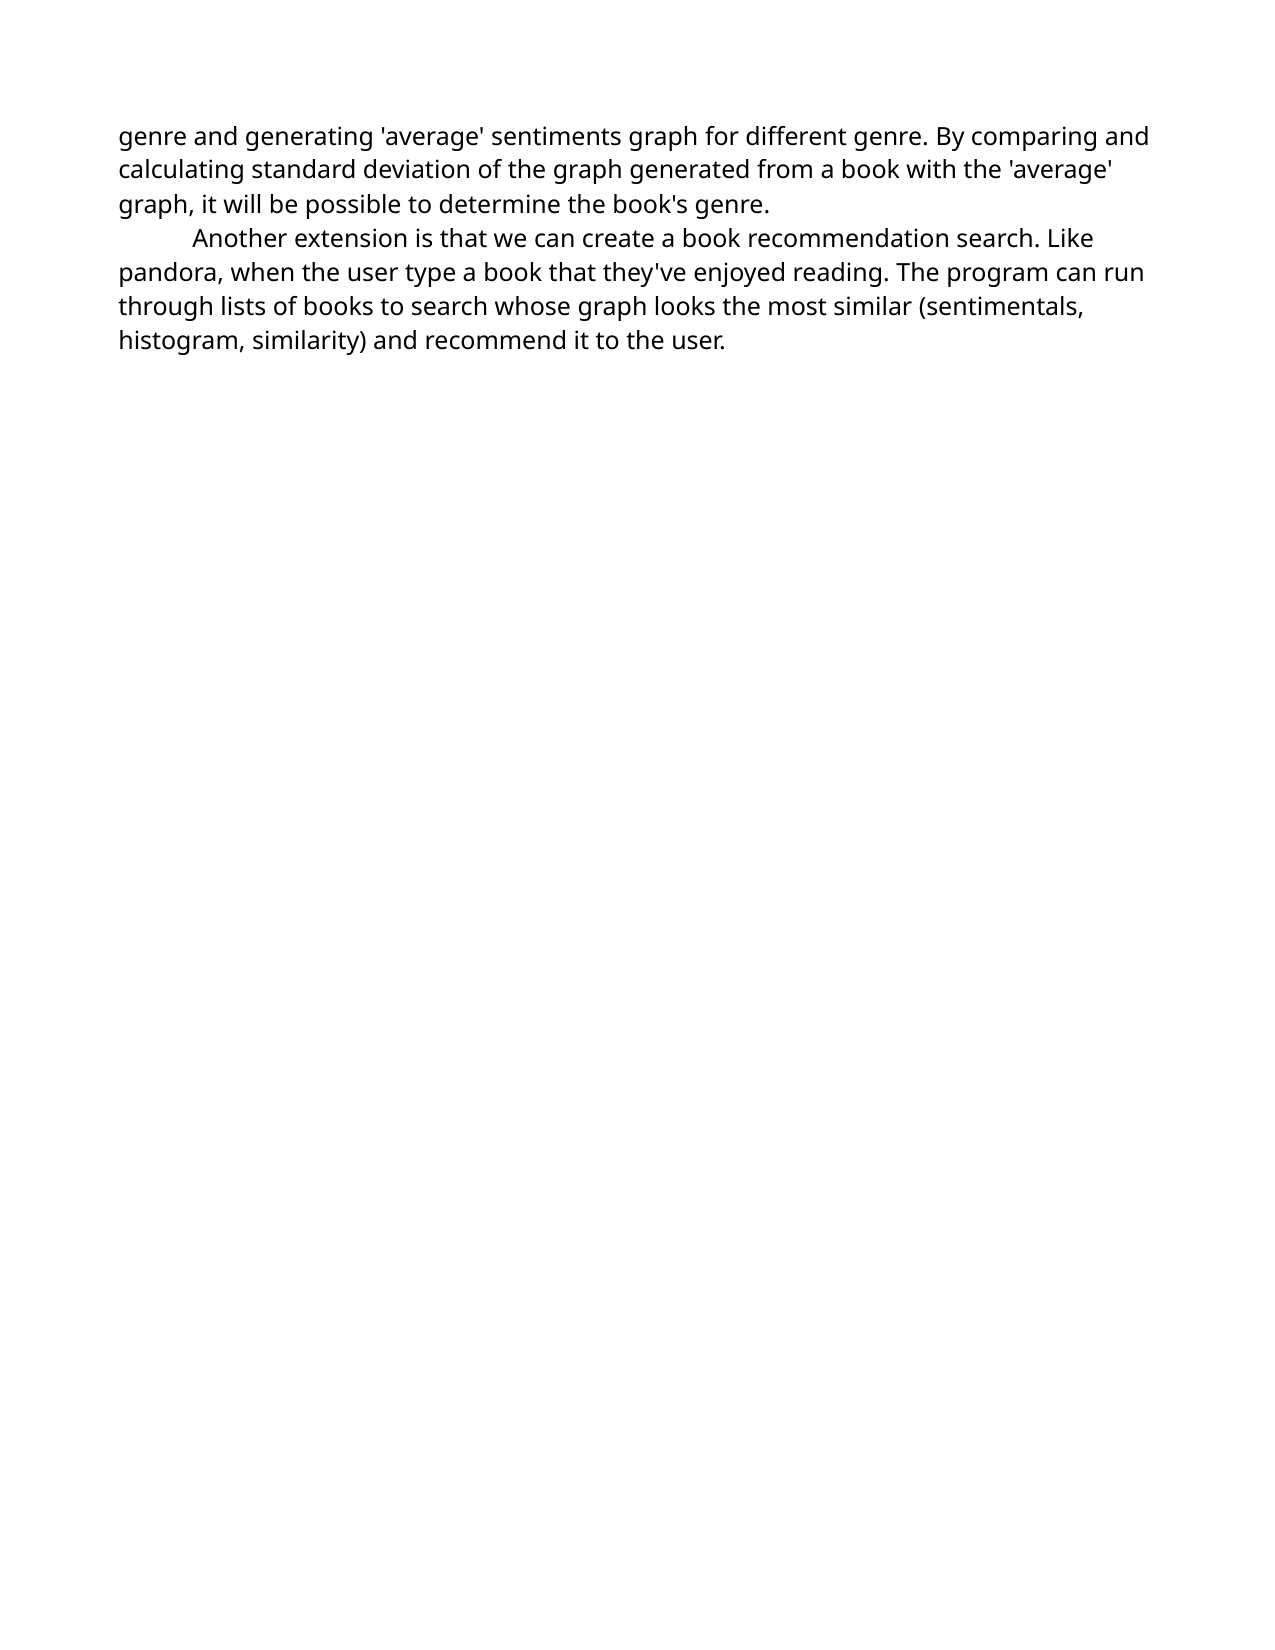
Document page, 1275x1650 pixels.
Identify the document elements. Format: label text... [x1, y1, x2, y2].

text genre and generating 'average' sentiments graph for different genre. By comparing and calculating standard deviation of the graph generated from a book with the 'average' graph, it will be possible to determine the book's genre. [118, 118, 1157, 220]
text Another extension is that we can create a book recommendation search. Like pandora, when the user type a book that they've enjoyed reading. The program can run through lists of books to search whose graph looks the most similar (sentimentals, histogram, similarity) and recommend it to the user. [118, 220, 1157, 357]
